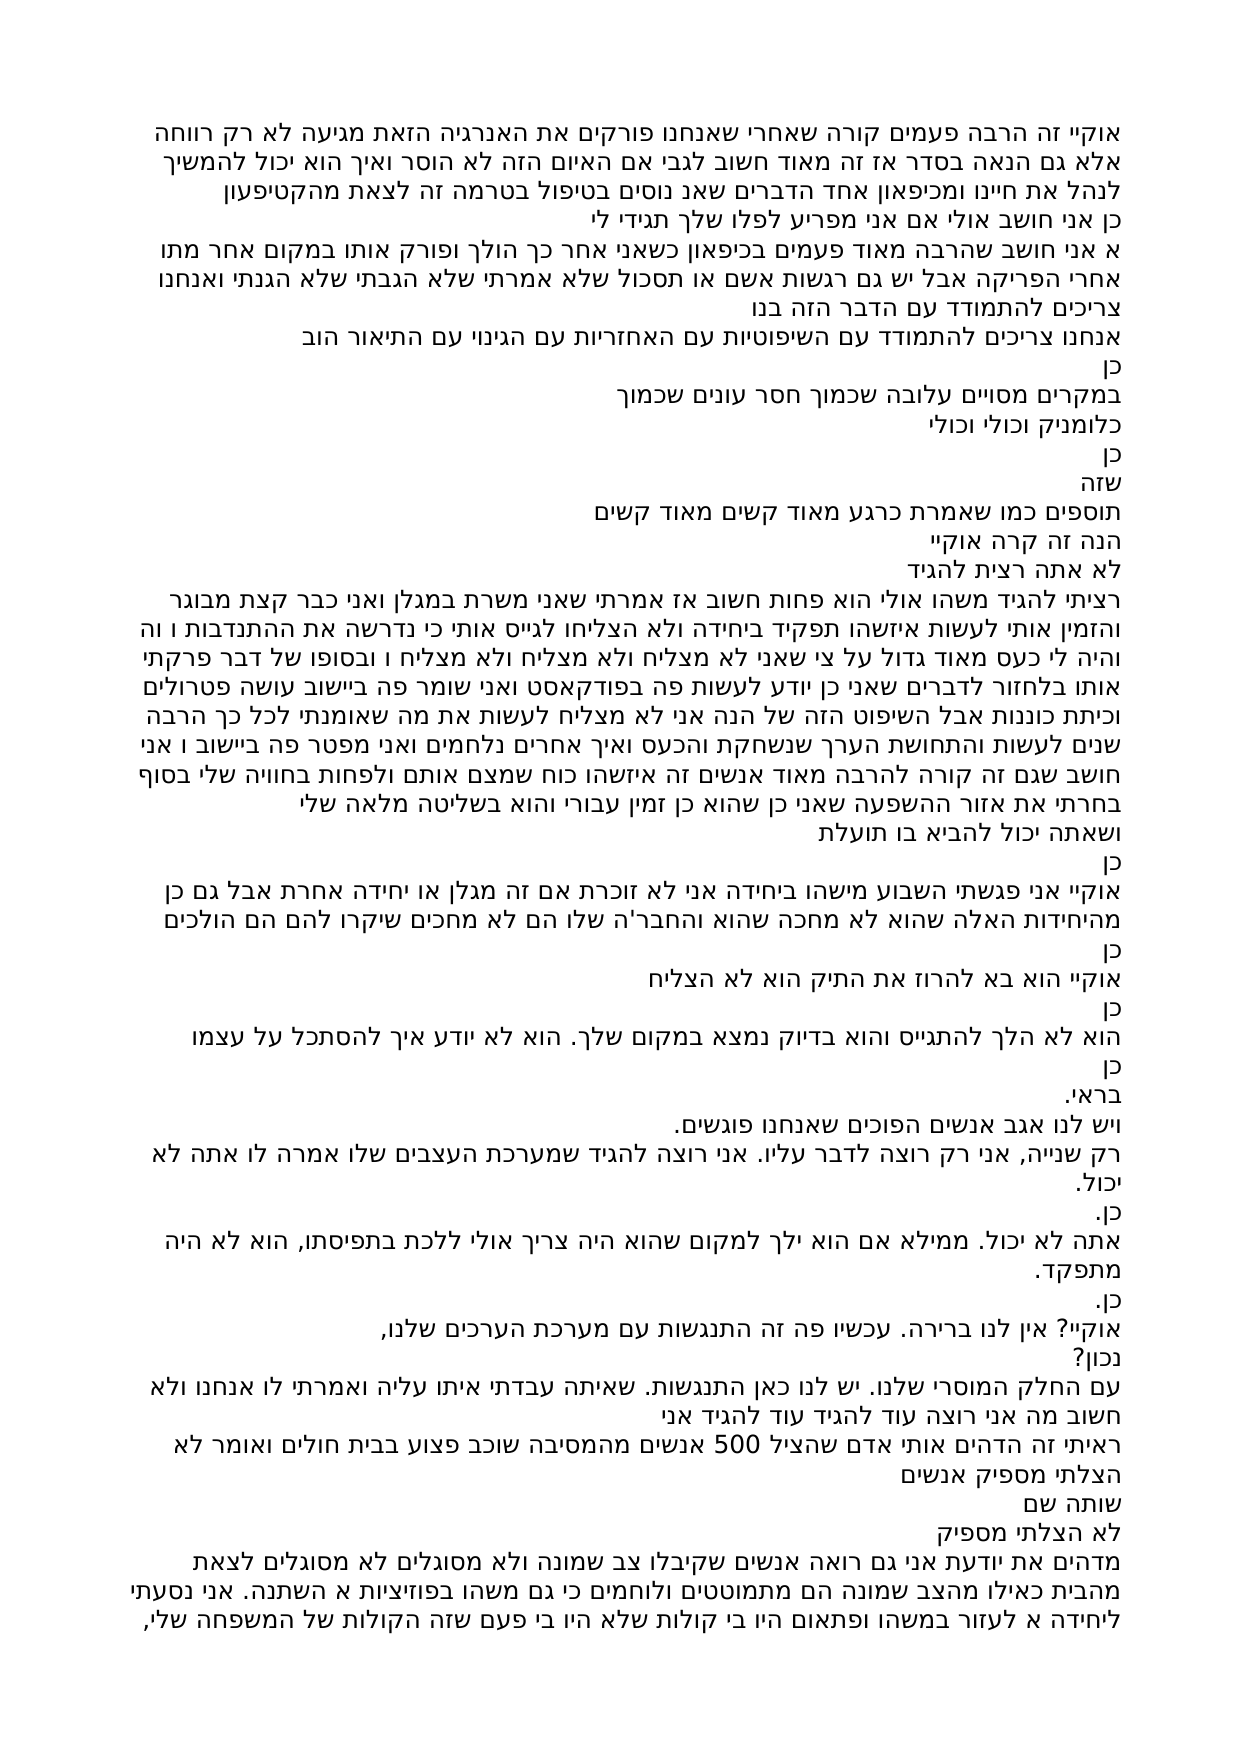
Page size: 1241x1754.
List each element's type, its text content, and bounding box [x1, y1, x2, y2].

text כן [118, 1051, 1122, 1081]
text מדהים את יודעת אני גם רואה אנשים שקיבלו צב שמונה ולא מסוגלים לא מסוגלים לצאת מהבית כאילו מהצב שמונה הם מתמוטטים ולוחמים כי גם משהו בפוזיציות א השתנה. אני נסעתי ליחידה א לעזור במשהו ופתאום היו בי קולות שלא היו בי פעם שזה הקולות של המשפחה שלי, [118, 1547, 1122, 1635]
text א אני חושב שהרבה מאוד פעמים בכיפאון כשאני אחר כך הולך ופורק אותו במקום אחר מתו אחרי הפריקה אבל יש גם רגשות אשם או תסכול שלא אמרתי שלא הגבתי שלא הגנתי ואנחנו צריכים להתמודד עם הדבר הזה בנו [118, 235, 1122, 322]
text אוקיי? אין לנו ברירה. עכשיו פה זה התנגשות עם מערכת הערכים שלנו, [118, 1314, 1122, 1343]
text ראיתי זה הדהים אותי אדם שהציל 500 אנשים מהמסיבה שוכב פצוע בבית חולים ואומר לא הצלתי מספיק אנשים [118, 1431, 1122, 1489]
text נכון? [118, 1343, 1122, 1372]
text עם החלק המוסרי שלנו. יש לנו כאן התנגשות. שאיתה עבדתי איתו עליה ואמרתי לו אנחנו ולא חשוב מה אני רוצה עוד להגיד עוד להגיד אני [118, 1372, 1122, 1431]
text כן [118, 847, 1122, 876]
text שזה [118, 468, 1122, 497]
text הנה זה קרה אוקיי [118, 526, 1122, 556]
text רק שנייה, אני רק רוצה לדבר עליו. אני רוצה להגיד שמערכת העצבים שלו אמרה לו אתה לא יכול. [118, 1139, 1122, 1197]
text כן. [118, 1285, 1122, 1314]
text רציתי להגיד משהו אולי הוא פחות חשוב אז אמרתי שאני משרת במגלן ואני כבר קצת מבוגר והזמין אותי לעשות איזשהו תפקיד ביחידה ולא הצליחו לגייס אותי כי נדרשה את ההתנדבות ו וה והיה לי כעס מאוד גדול על צי שאני לא מצליח ולא מצליח ולא מצליח ו ובסופו של דבר פרקתי אותו בלחזור לדברים שאני כן יודע לעשות פה בפודקאסט ואני שומר פה ביישוב עושה פטרולים וכיתת כוננות אבל השיפוט הזה של הנה אני לא מצליח לעשות את מה שאומנתי לכל כך הרבה שנים לעשות והתחושת הערך שנשחקת והכעס ואיך אחרים נלחמים ואני מפטר פה ביישוב ו אני חושב שגם זה קורה להרבה מאוד אנשים זה איזשהו כוח שמצם אותם ולפחות בחוויה שלי בסוף בחרתי את אזור ההשפעה שאני כן שהוא כן זמין עבורי והוא בשליטה מלאה שלי [118, 585, 1122, 818]
text אוקיי אני פגשתי השבוע מישהו ביחידה אני לא זוכרת אם זה מגלן או יחידה אחרת אבל גם כן מהיחידות האלה שהוא לא מחכה שהוא והחבר'ה שלו הם לא מחכים שיקרו להם הם הולכים [118, 876, 1122, 935]
text ויש לנו אגב אנשים הפוכים שאנחנו פוגשים. [118, 1110, 1122, 1139]
text כן [118, 935, 1122, 964]
text במקרים מסויים עלובה שכמוך חסר עונים שכמוך [118, 381, 1122, 410]
text אוקיי הוא בא להרוז את התיק הוא לא הצליח [118, 964, 1122, 993]
text אוקיי זה הרבה פעמים קורה שאחרי שאנחנו פורקים את האנרגיה הזאת מגיעה לא רק רווחה אלא גם הנאה בסדר אז זה מאוד חשוב לגבי אם האיום הזה לא הוסר ואיך הוא יכול להמשיך לנהל את חיינו ומכיפאון אחד הדברים שאנ נוסים בטיפול בטרמה זה לצאת מהקטיפעון [118, 118, 1122, 206]
text לא אתה רצית להגיד [118, 556, 1122, 585]
text כן אני חושב אולי אם אני מפריע לפלו שלך תגידי לי [118, 206, 1122, 235]
text לא הצלתי מספיק [118, 1518, 1122, 1547]
text בראי. [118, 1081, 1122, 1110]
text כלומניק וכולי וכולי [118, 410, 1122, 439]
text כן [118, 993, 1122, 1022]
text כן [118, 351, 1122, 381]
text תוספים כמו שאמרת כרגע מאוד קשים מאוד קשים [118, 497, 1122, 526]
text אנחנו צריכים להתמודד עם השיפוטיות עם האחזריות עם הגינוי עם התיאור הוב [118, 322, 1122, 351]
text כן. [118, 1197, 1122, 1226]
text שותה שם [118, 1489, 1122, 1518]
text אתה לא יכול. ממילא אם הוא ילך למקום שהוא היה צריך אולי ללכת בתפיסתו, הוא לא היה מתפקד. [118, 1226, 1122, 1285]
text כן [118, 439, 1122, 468]
text הוא לא הלך להתגייס והוא בדיוק נמצא במקום שלך. הוא לא יודע איך להסתכל על עצמו [118, 1022, 1122, 1051]
text ושאתה יכול להביא בו תועלת [118, 818, 1122, 847]
